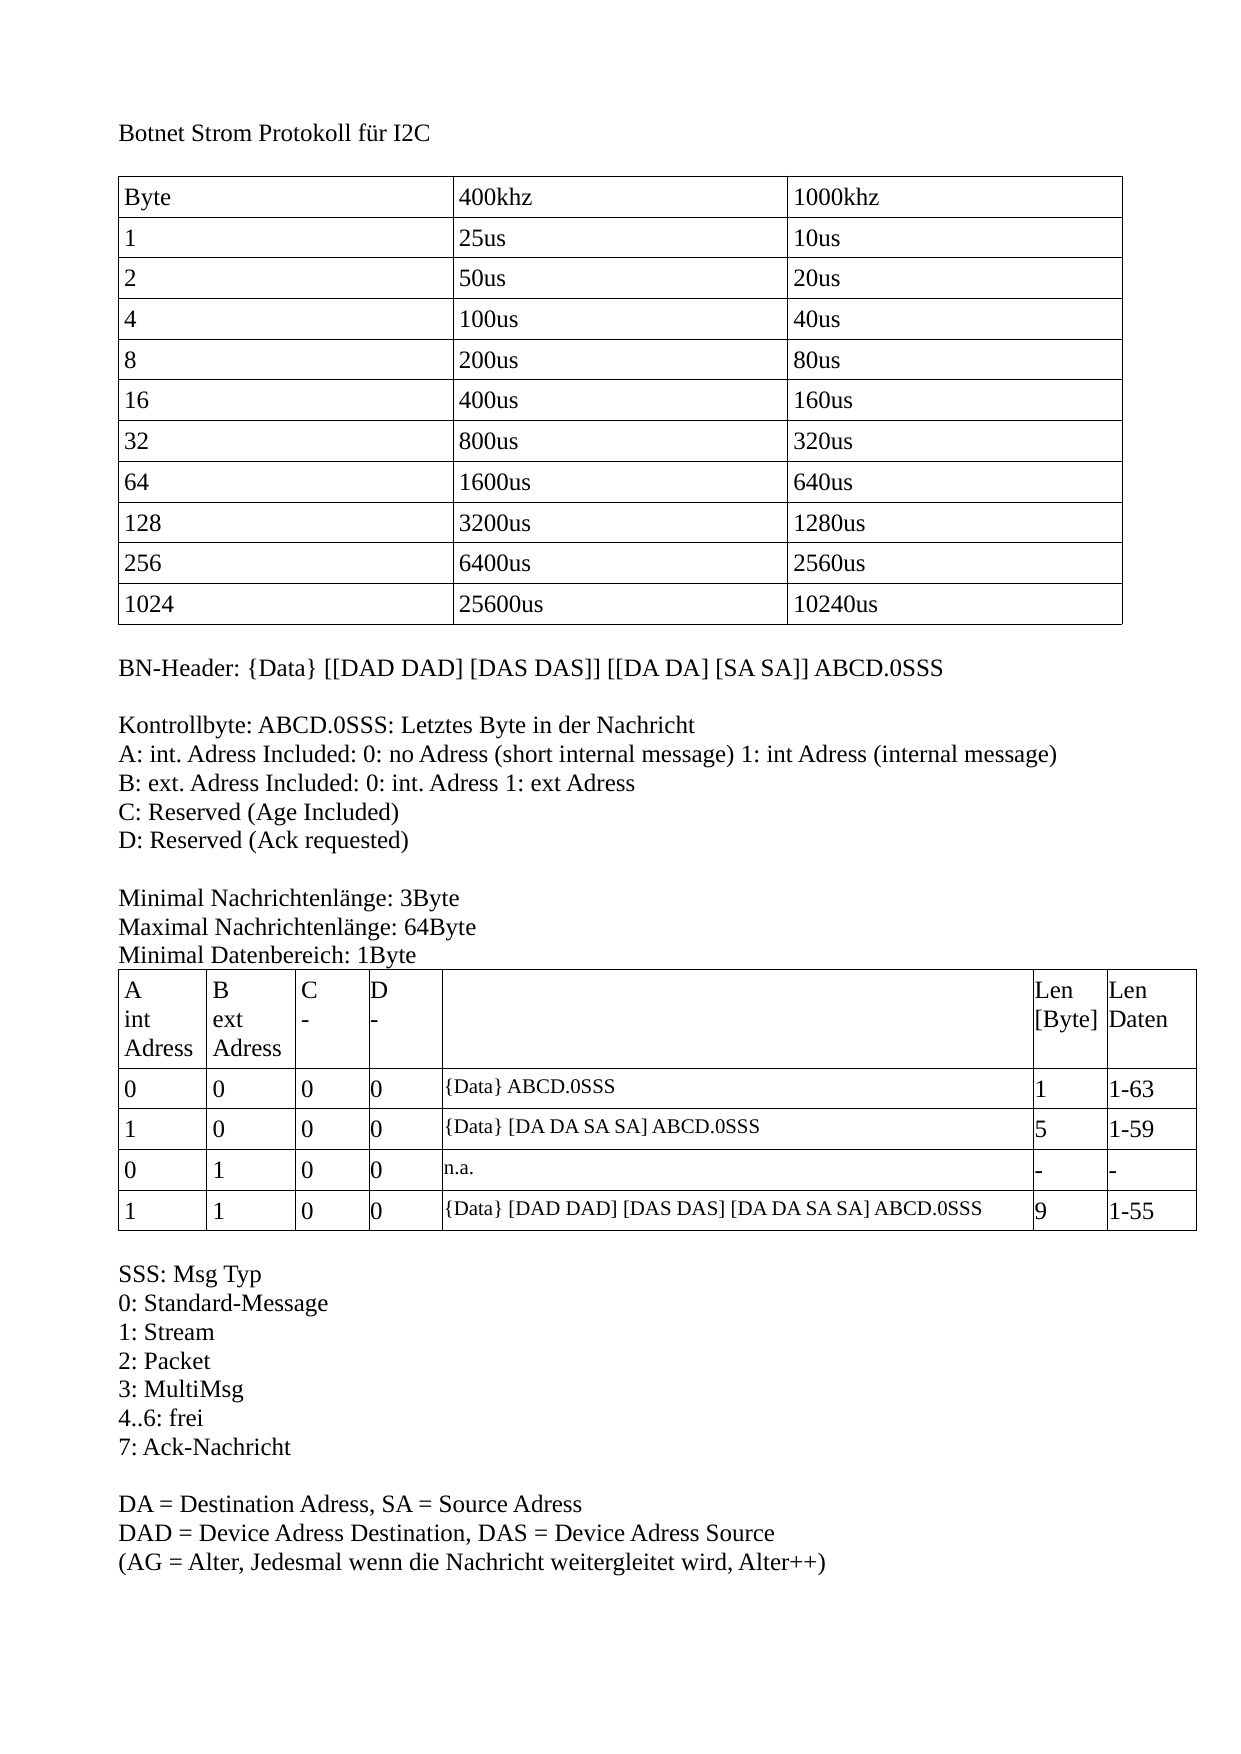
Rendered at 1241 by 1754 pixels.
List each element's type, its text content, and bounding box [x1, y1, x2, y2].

table_cell 160us [788, 380, 1122, 420]
table_cell 0 [296, 1069, 369, 1108]
table_cell 16 [119, 380, 453, 420]
table_cell - [1034, 1150, 1107, 1189]
table_cell 0 [296, 1109, 369, 1149]
table_cell 0 [370, 1191, 442, 1230]
table_cell {Data} [DAD DAD] [DAS DAS] [DA DA SA SA] ABCD.0SSS [443, 1191, 1033, 1230]
table_cell 128 [119, 503, 453, 542]
text SSS: Msg Typ [118, 1259, 1122, 1288]
table_header Byte [119, 177, 453, 216]
table_cell 5 [1034, 1109, 1107, 1149]
table_cell 1 [119, 218, 453, 257]
table_cell 320us [788, 421, 1122, 461]
table_cell 10us [788, 218, 1122, 257]
table_header [443, 970, 1033, 1067]
table_cell 0 [119, 1069, 206, 1108]
text Kontrollbyte: ABCD.0SSS: Letztes Byte in der Nachricht [118, 710, 1122, 739]
table_cell 6400us [454, 543, 787, 583]
table_cell 256 [119, 543, 453, 583]
table_cell 1-55 [1108, 1191, 1196, 1230]
table_header 400khz [454, 177, 787, 216]
text B: ext. Adress Included: 0: int. Adress 1: ext Adress [118, 768, 1122, 797]
table_cell 2560us [788, 543, 1122, 583]
table_cell 0 [207, 1109, 295, 1149]
table_cell 1 [119, 1109, 206, 1149]
text 3: MultiMsg [118, 1374, 1122, 1403]
table_header B ext Adress [207, 970, 295, 1067]
table_cell {Data} ABCD.0SSS [443, 1069, 1033, 1108]
table_cell 1 [1034, 1069, 1107, 1108]
table_cell 0 [207, 1069, 295, 1108]
text BN-Header: {Data} [[DAD DAD] [DAS DAS]] [[DA DA] [SA SA]] ABCD.0SSS [118, 653, 1122, 682]
table_cell 4 [119, 299, 453, 338]
table_header Len Daten [1108, 970, 1196, 1067]
table_header Len [Byte] [1034, 970, 1107, 1067]
table_cell 1280us [788, 503, 1122, 542]
table_cell 200us [454, 340, 787, 379]
text D: Reserved (Ack requested) [118, 825, 1122, 854]
text 1: Stream [118, 1317, 1122, 1346]
table_cell 80us [788, 340, 1122, 379]
text 0: Standard-Message [118, 1288, 1122, 1317]
text 7: Ack-Nachricht [118, 1432, 1122, 1461]
table_header C - [296, 970, 369, 1067]
table_cell 1600us [454, 462, 787, 501]
table_cell 1 [207, 1191, 295, 1230]
text Minimal Datenbereich: 1Byte [118, 940, 1122, 969]
table_cell 800us [454, 421, 787, 461]
text 4..6: frei [118, 1403, 1122, 1432]
table_cell n.a. [443, 1150, 1033, 1189]
text A: int. Adress Included: 0: no Adress (short internal message) 1: int Adress (internal message) [118, 739, 1122, 768]
table_cell {Data} [DA DA SA SA] ABCD.0SSS [443, 1109, 1033, 1149]
text C: Reserved (Age Included) [118, 797, 1122, 825]
table_cell 10240us [788, 584, 1122, 624]
table_cell 0 [296, 1150, 369, 1189]
table_cell 400us [454, 380, 787, 420]
table_cell 1 [119, 1191, 206, 1230]
text Botnet Strom Protokoll für I2C [118, 118, 1122, 147]
text (AG = Alter, Jedesmal wenn die Nachricht weitergleitet wird, Alter++) [118, 1547, 1122, 1576]
table_cell 0 [119, 1150, 206, 1189]
table_cell 8 [119, 340, 453, 379]
text Minimal Nachrichtenlänge: 3Byte [118, 883, 1122, 912]
table_cell 100us [454, 299, 787, 338]
text DA = Destination Adress, SA = Source Adress [118, 1489, 1122, 1518]
table_header D - [370, 970, 442, 1067]
table_cell 40us [788, 299, 1122, 338]
table_cell 0 [370, 1069, 442, 1108]
text Maximal Nachrichtenlänge: 64Byte [118, 912, 1122, 940]
table_cell 640us [788, 462, 1122, 501]
table_cell 64 [119, 462, 453, 501]
table_cell 32 [119, 421, 453, 461]
table_cell 0 [370, 1150, 442, 1189]
text 2: Packet [118, 1346, 1122, 1374]
table_cell - [1108, 1150, 1196, 1189]
table_cell 50us [454, 258, 787, 298]
table_cell 25600us [454, 584, 787, 624]
table_cell 3200us [454, 503, 787, 542]
text DAD = Device Adress Destination, DAS = Device Adress Source [118, 1518, 1122, 1547]
table_cell 1-59 [1108, 1109, 1196, 1149]
table_cell 20us [788, 258, 1122, 298]
table_cell 1 [207, 1150, 295, 1189]
table_cell 1-63 [1108, 1069, 1196, 1108]
table_cell 1024 [119, 584, 453, 624]
table_header 1000khz [788, 177, 1122, 216]
table_cell 0 [370, 1109, 442, 1149]
table_cell 2 [119, 258, 453, 298]
table_header A int Adress [119, 970, 206, 1067]
table_cell 25us [454, 218, 787, 257]
table_cell 9 [1034, 1191, 1107, 1230]
table_cell 0 [296, 1191, 369, 1230]
